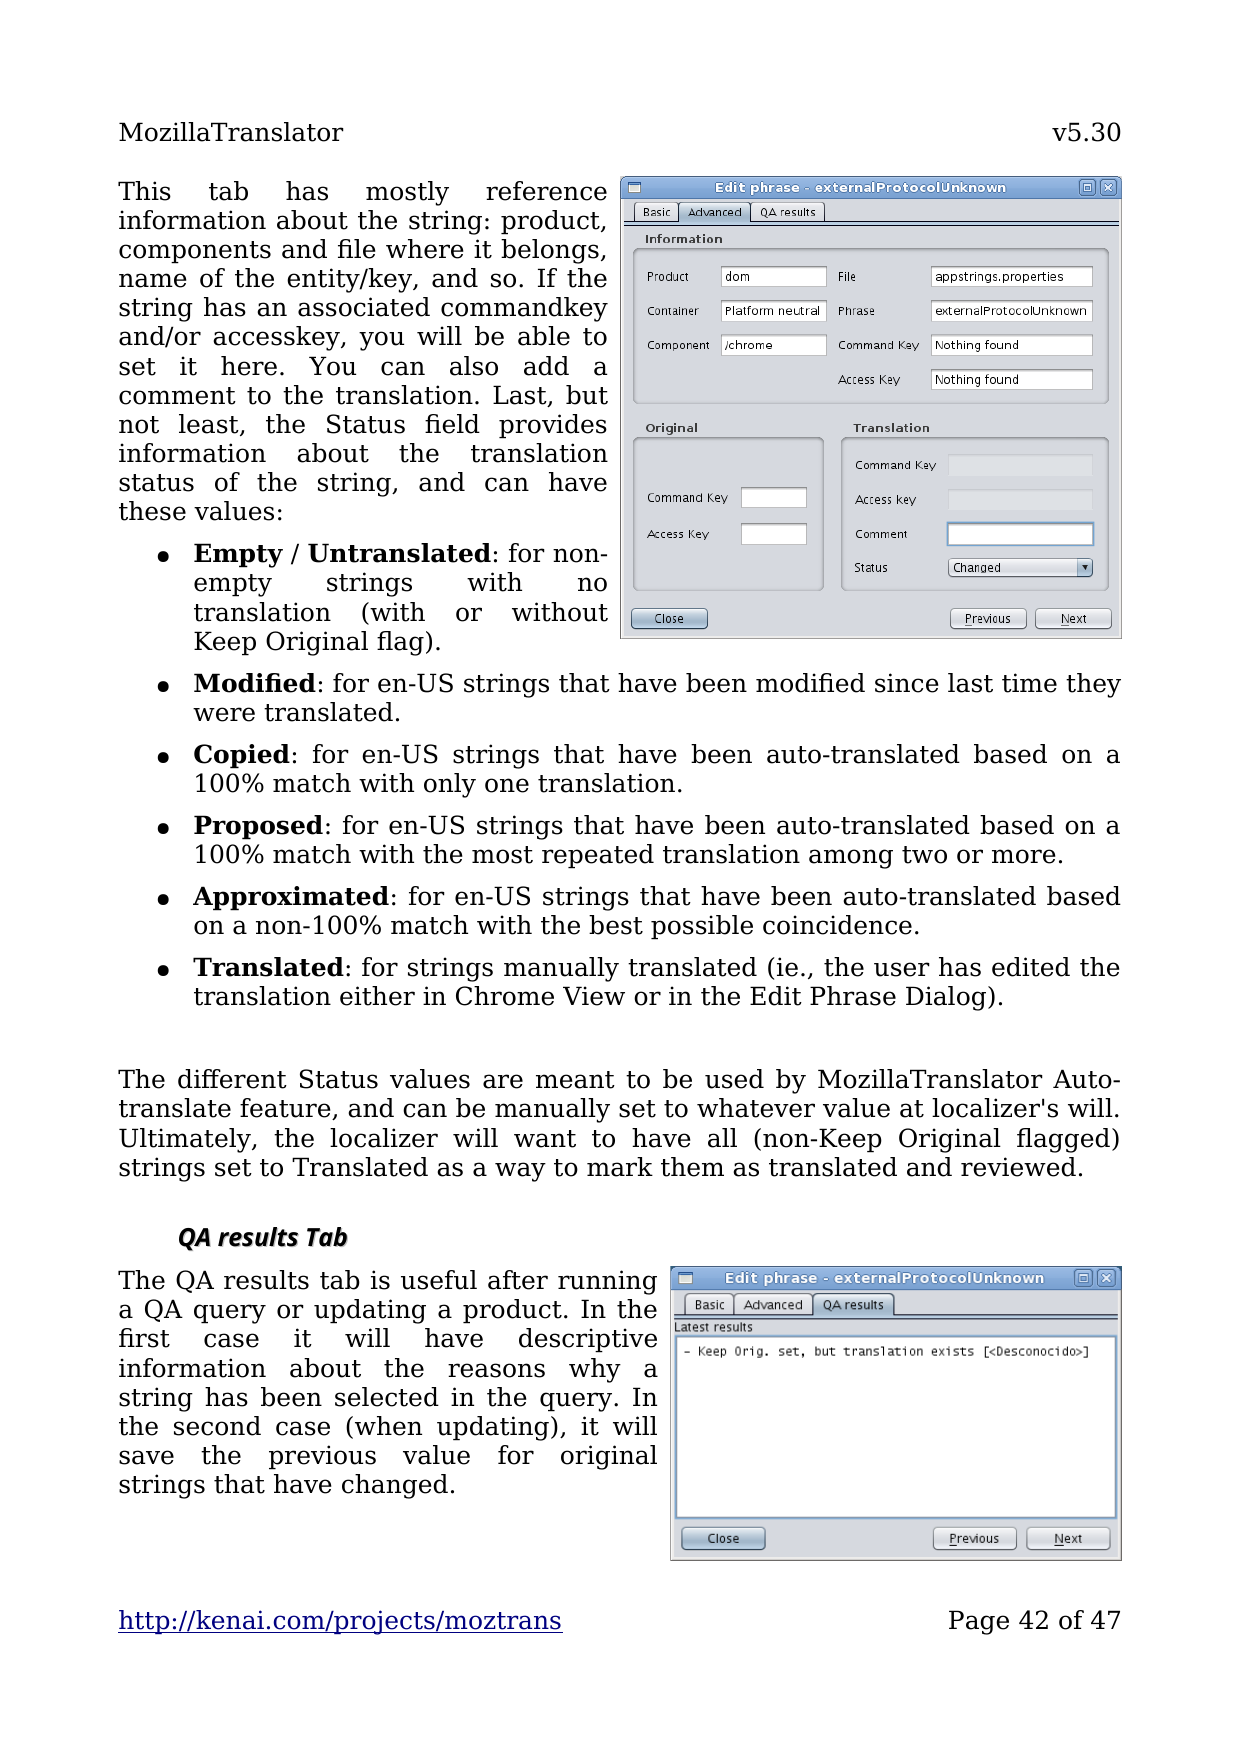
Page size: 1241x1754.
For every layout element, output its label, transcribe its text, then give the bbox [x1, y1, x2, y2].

subtitle Approximated: for en-US strings that have been auto-translated based on a non-100% match with the best possible coincidence. [156, 882, 1122, 940]
subtitle Translated: for strings manually translated (ie., the user has edited the translation either in Chrome View or in the Edit Phrase Dialog). [156, 953, 1122, 1011]
text The QA results tab is useful after running a QA query or updating a product. In the first case it will have descriptive information about the reasons why a string has been selected in the query. In the second case (when updating), it will save the previous value for original strings that have changed. [118, 1266, 670, 1499]
subtitle Empty / Untranslated: for non-empty strings with no translation (with or without Keep Original flag). [156, 539, 1122, 656]
text This tab has mostly reference information about the string: product, components and file where it belongs, name of the entity/key, and so. If the string has an associated commandkey and/or accesskey, you will be able to set it here. You can also add a comment to the translation. Last, but not least, the Status field provides information about the translation status of the string, and can have these values: [118, 177, 620, 527]
subtitle Proposed: for en-US strings that have been auto-translated based on a 100% match with the most repeated translation among two or more. [156, 811, 1122, 869]
picture [670, 1266, 1122, 1561]
text The different Status values are meant to be used by MozillaTranslator Auto-translate feature, and can be manually set to whatever value at localizer's will. Ultimately, the localizer will want to have all (non-Keep Original flagged) strings set to Translated as a way to mark them as translated and reviewed. [118, 1066, 1122, 1182]
subtitle Modified: for en-US strings that have been modified since last time they were translated. [156, 669, 1122, 727]
picture [620, 176, 1122, 639]
subtitle QA results Tab [177, 1220, 1122, 1254]
subtitle Copied: for en-US strings that have been auto-translated based on a 100% match with only one translation. [156, 740, 1122, 798]
